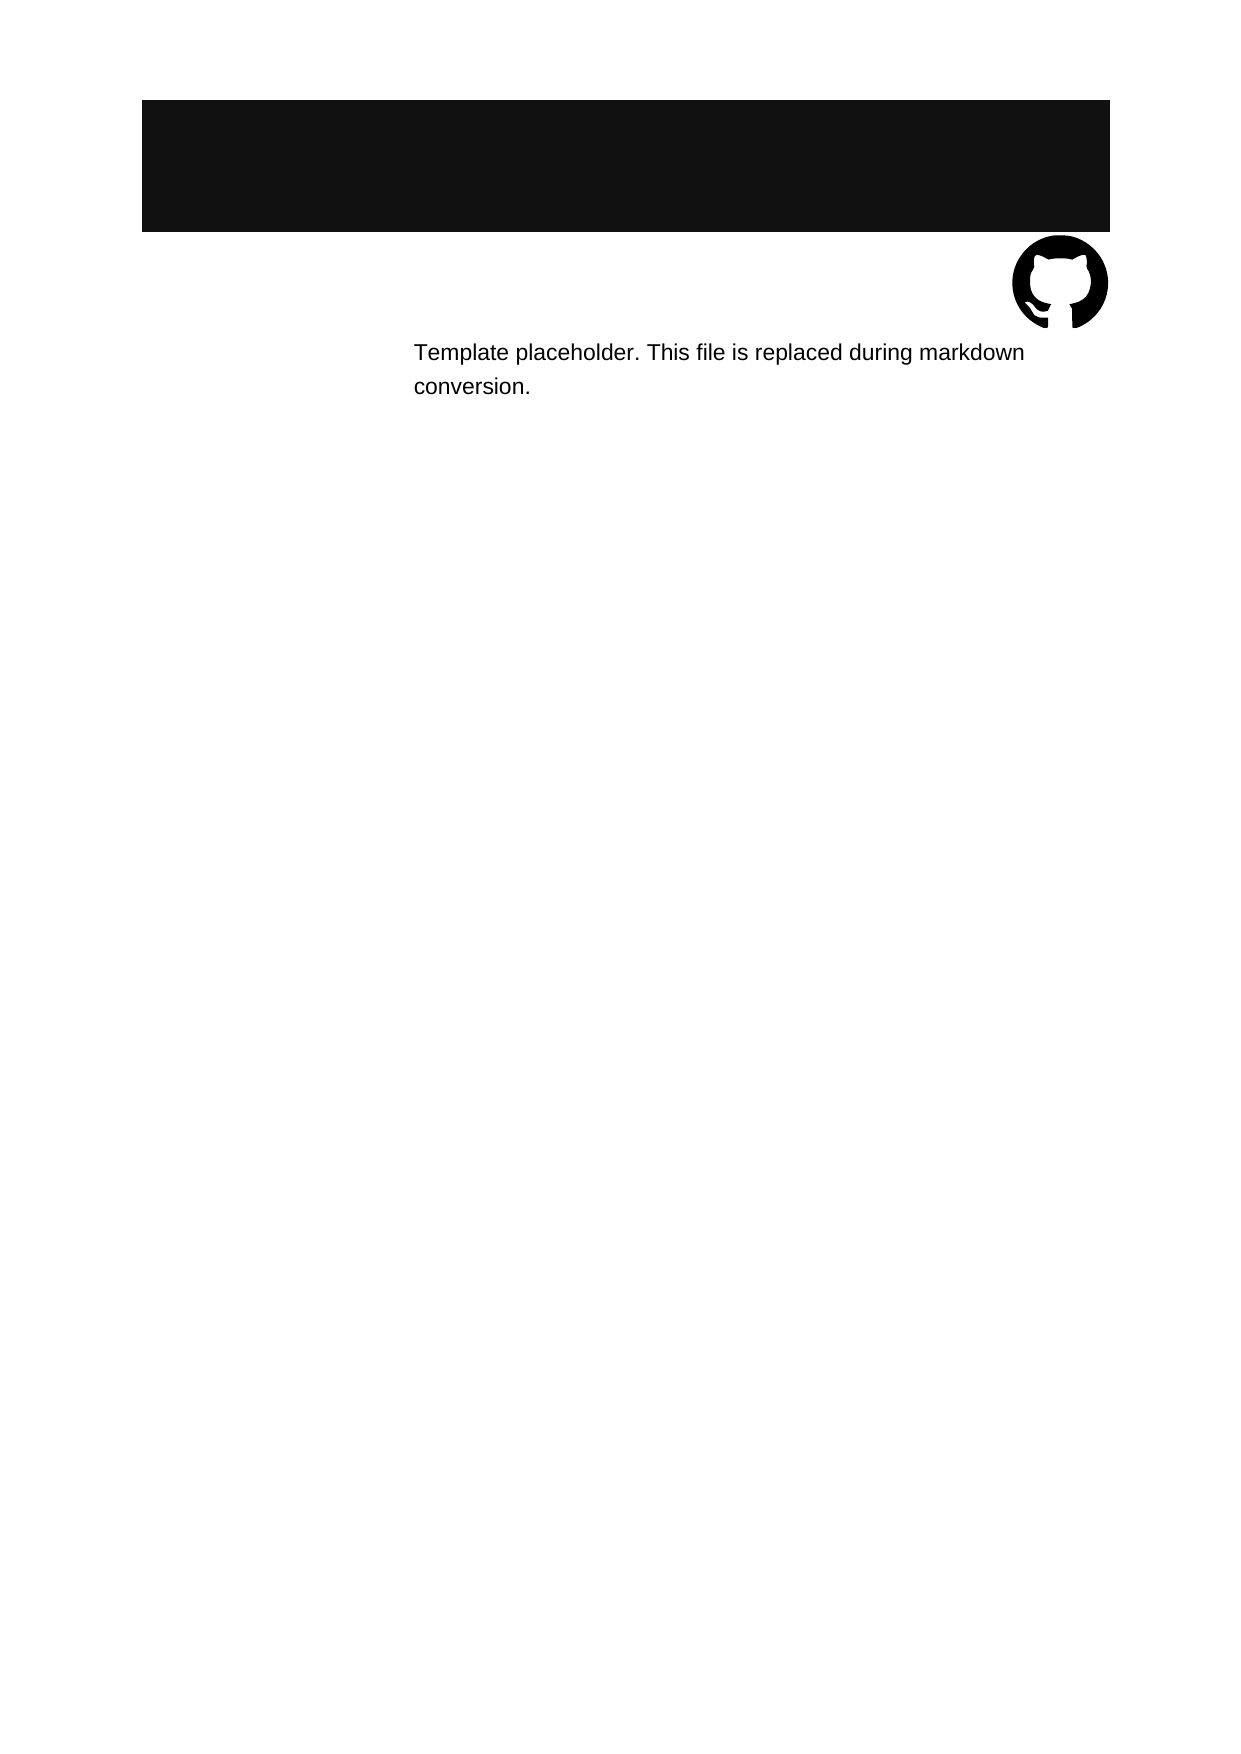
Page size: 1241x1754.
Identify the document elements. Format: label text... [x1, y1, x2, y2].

text Template placeholder. This file is replaced during markdown conversion. [413, 339, 1098, 399]
